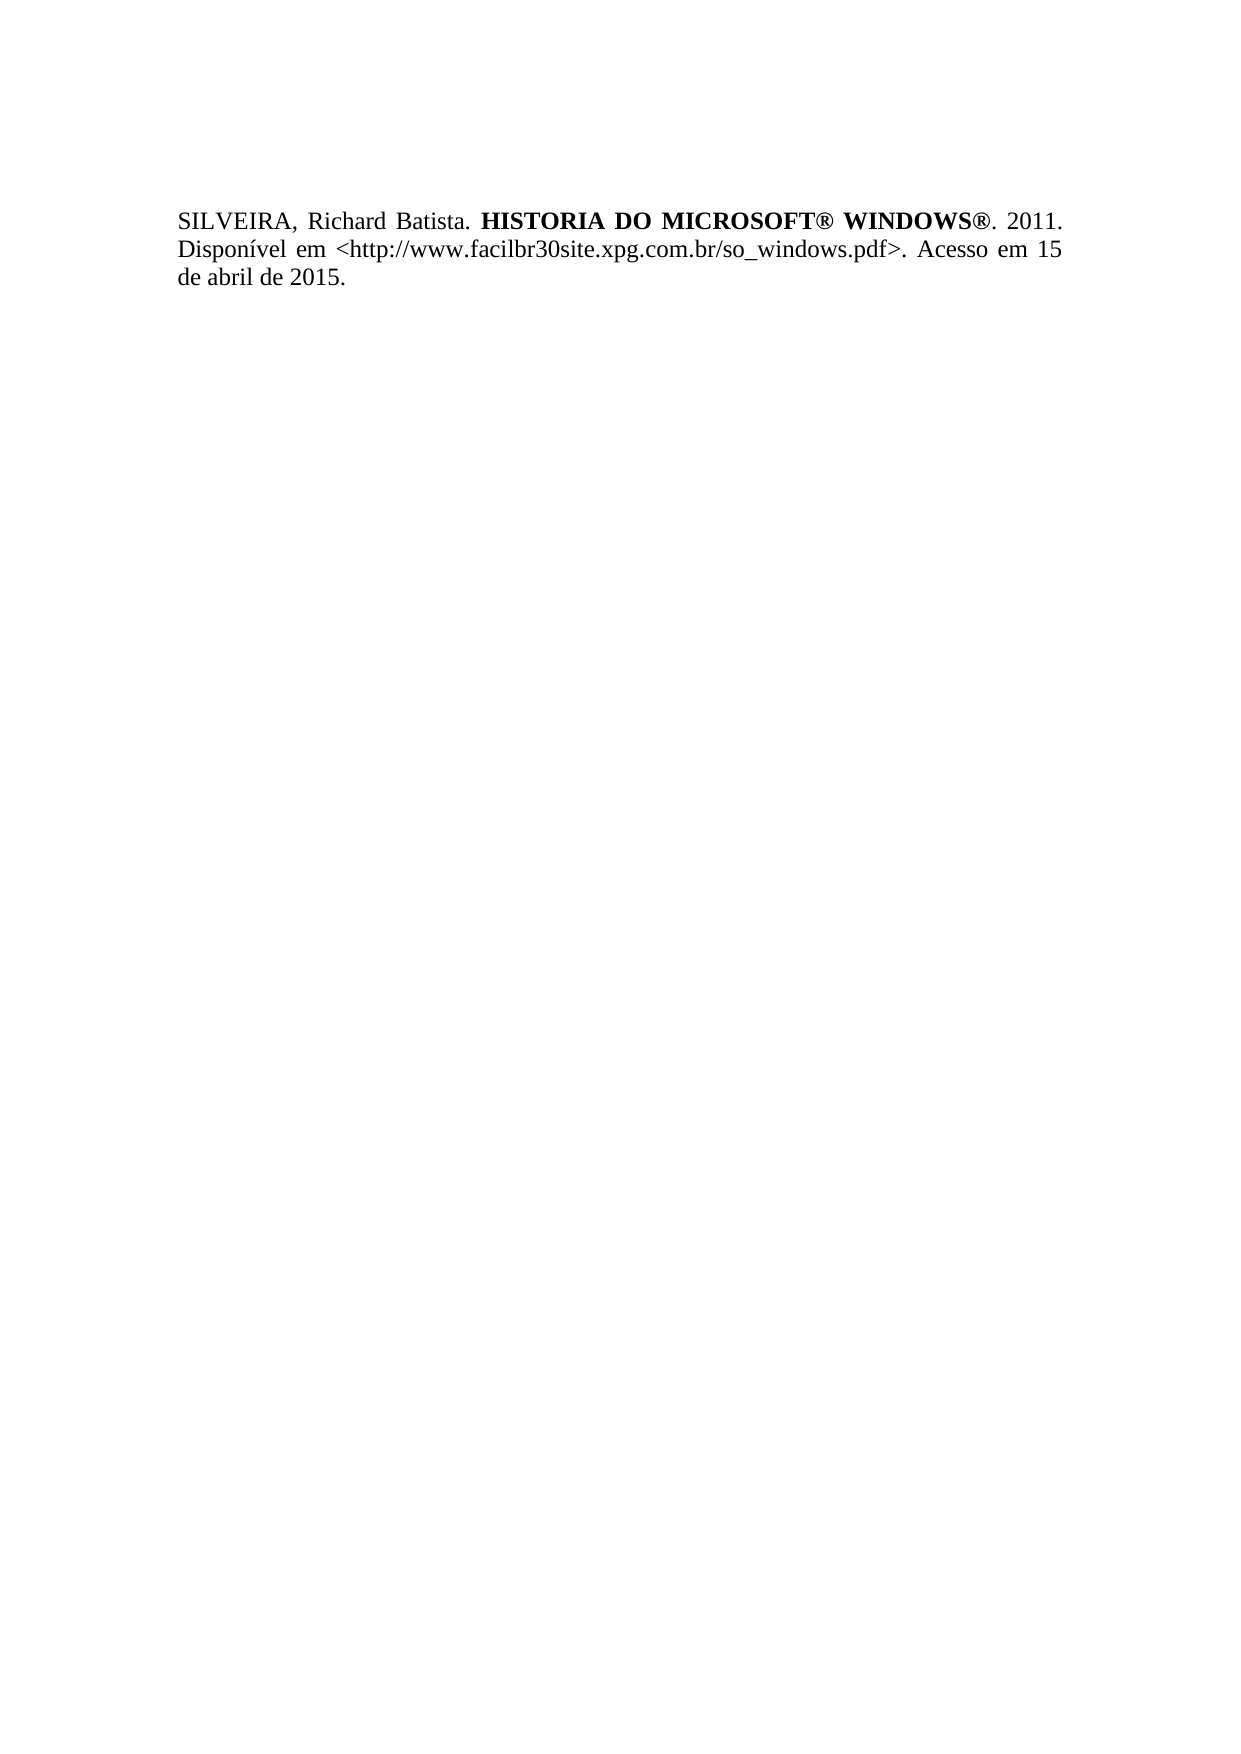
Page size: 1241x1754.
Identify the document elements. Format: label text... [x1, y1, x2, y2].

text SILVEIRA, Richard Batista. HISTORIA DO MICROSOFT® WINDOWS®. 2011. Disponível em <http://www.facilbr30site.xpg.com.br/so_windows.pdf>. Acesso em 15 de abril de 2015. [177, 207, 1063, 291]
